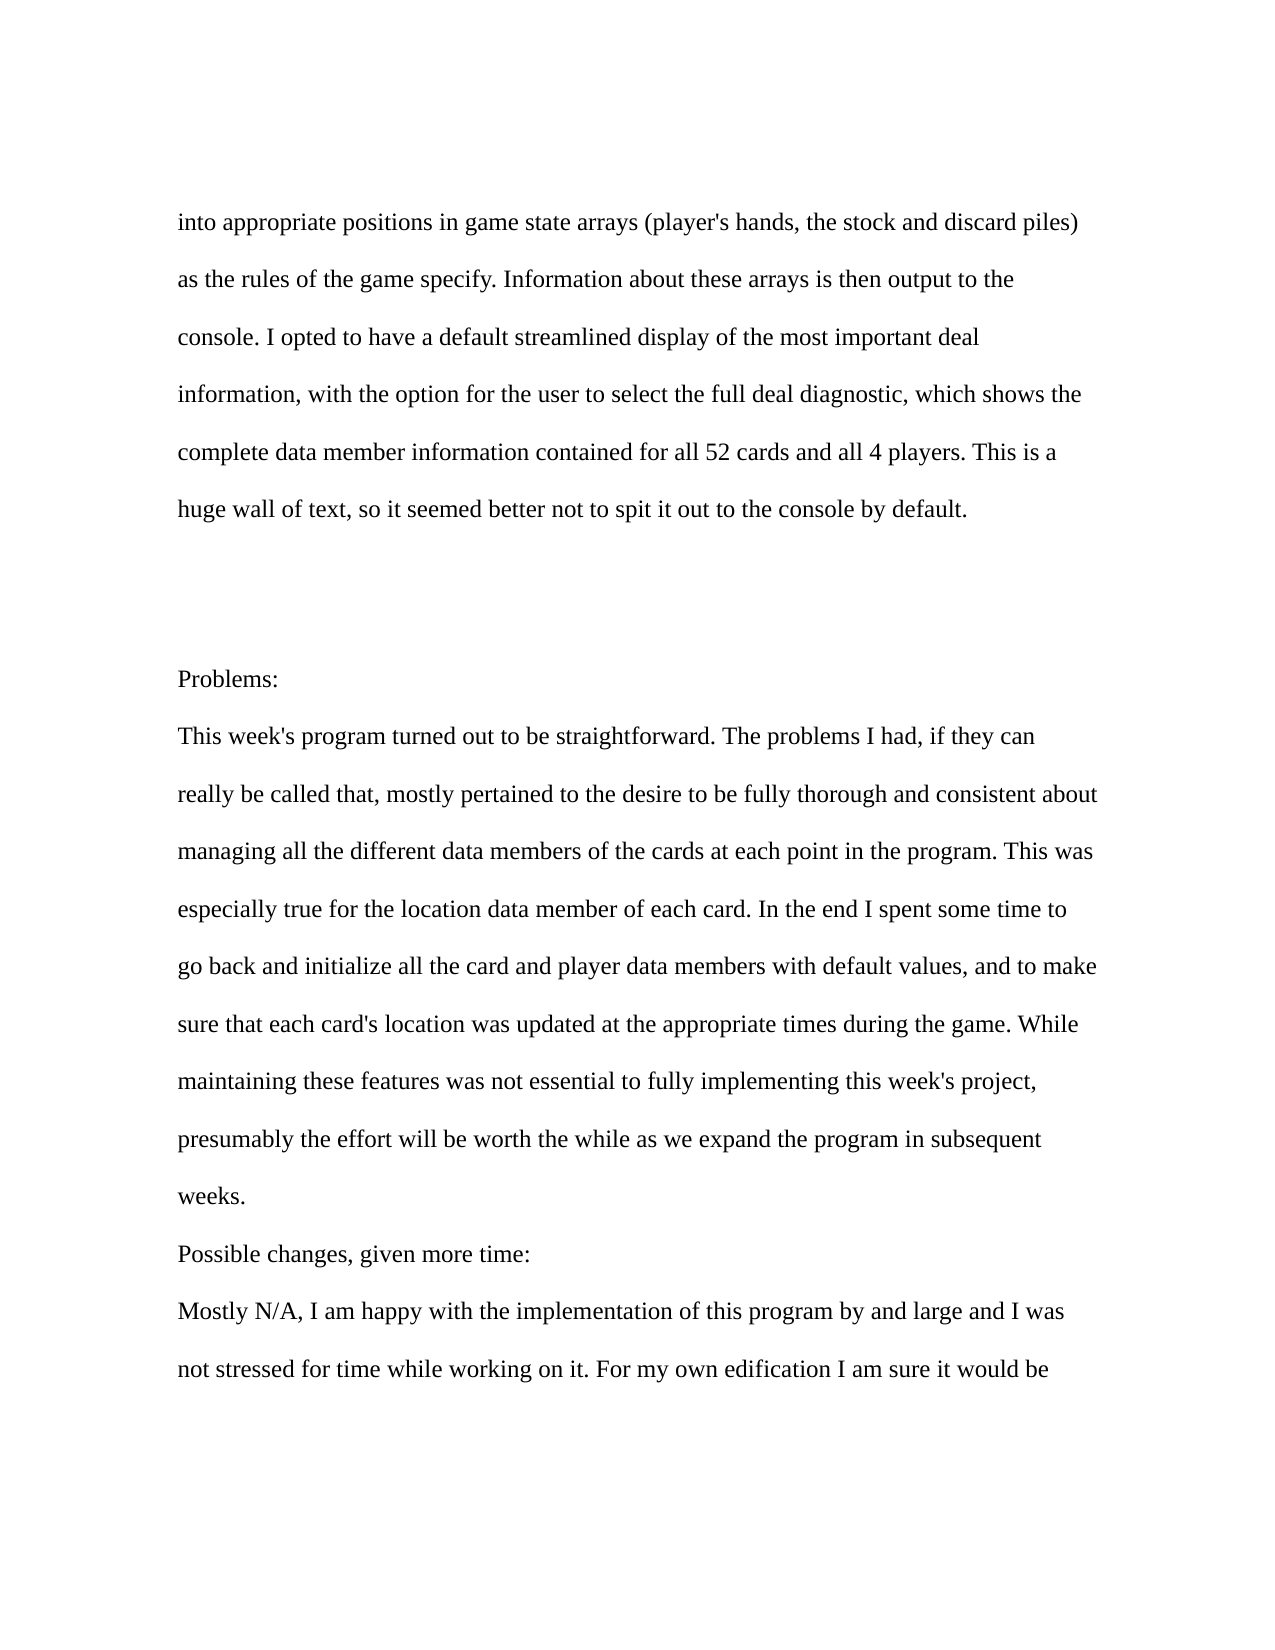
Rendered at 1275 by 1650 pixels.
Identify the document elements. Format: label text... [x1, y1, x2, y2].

text Problems: This week's program turned out to be straightforward. The problems I had, if they can really be called that, mostly pertained to the desire to be fully thorough and consistent about managing all the different data members of the cards at each point in the program. This was especially true for the location data member of each card. In the end I spent some time to go back and initialize all the card and player data members with default values, and to make sure that each card's location was updated at the appropriate times during the game. While maintaining these features was not essential to fully implementing this week's project, presumably the effort will be worth the while as we expand the program in subsequent weeks. [177, 664, 1098, 1210]
text into appropriate positions in game state arrays (player's hands, the stock and discard piles) as the rules of the game specify. Information about these arrays is then output to the console. I opted to have a default streamlined display of the most important deal information, with the option for the user to select the full deal diagnostic, which shows the complete data member information contained for all 52 cards and all 4 players. This is a huge wall of text, so it seemed better not to spit it out to the console by default. [177, 207, 1098, 523]
text Possible changes, given more time: Mostly N/A, I am happy with the implementation of this program by and large and I was not stressed for time while working on it. For my own edification I am sure it would be [177, 1239, 1098, 1383]
